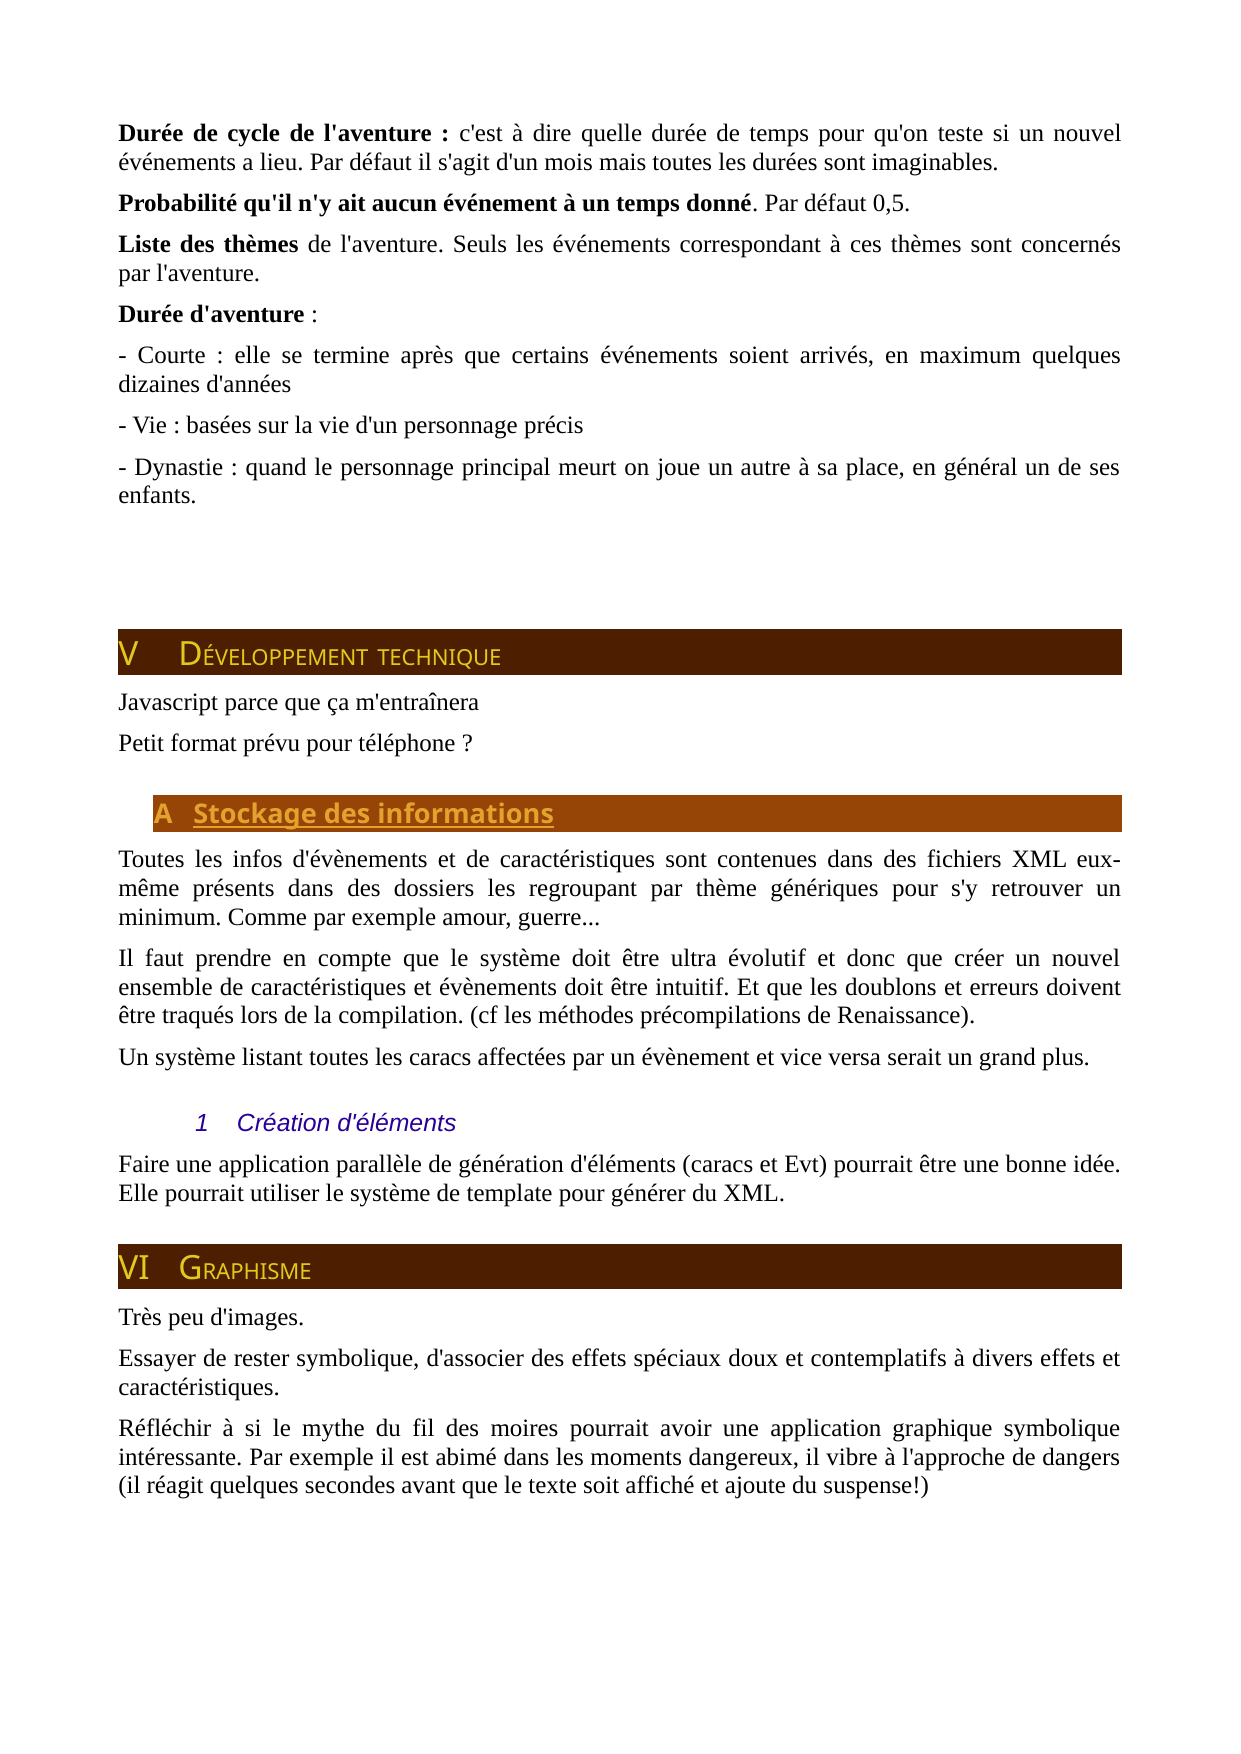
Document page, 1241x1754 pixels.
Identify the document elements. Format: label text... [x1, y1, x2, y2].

text Réfléchir à si le mythe du fil des moires pourrait avoir une application graphique symbolique intéressante. Par exemple il est abimé dans les moments dangereux, il vibre à l'approche de dangers (il réagit quelques secondes avant que le texte soit affiché et ajoute du suspense!) [118, 1413, 1122, 1499]
subtitle Stockage des informations [153, 795, 1122, 832]
text Toutes les infos d'évènements et de caractéristiques sont contenues dans des fichiers XML eux-même présents dans des dossiers les regroupant par thème génériques pour s'y retrouver un minimum. Comme par exemple amour, guerre... [118, 844, 1122, 930]
text Faire une application parallèle de génération d'éléments (caracs et Evt) pourrait être une bonne idée. Elle pourrait utiliser le système de template pour générer du XML. [118, 1149, 1122, 1206]
subtitle Développement technique [118, 629, 1122, 675]
text Durée d'aventure : [118, 299, 1122, 328]
text Il faut prendre en compte que le système doit être ultra évolutif et donc que créer un nouvel ensemble de caractéristiques et évènements doit être intuitif. Et que les doublons et erreurs doivent être traqués lors de la compilation. (cf les méthodes précompilations de Renaissance). [118, 943, 1122, 1029]
text - Courte : elle se termine après que certains événements soient arrivés, en maximum quelques dizaines d'années [118, 341, 1122, 398]
text Très peu d'images. [118, 1302, 1122, 1331]
subtitle Création d'éléments [163, 1108, 1122, 1136]
text - Vie : basées sur la vie d'un personnage précis [118, 411, 1122, 439]
text Petit format prévu pour téléphone ? [118, 728, 1122, 757]
text Un système listant toutes les caracs affectées par un évènement et vice versa serait un grand plus. [118, 1042, 1122, 1070]
text Liste des thèmes de l'aventure. Seuls les événements correspondant à ces thèmes sont concernés par l'aventure. [118, 229, 1122, 287]
text Javascript parce que ça m'entraînera [118, 687, 1122, 716]
text - Dynastie : quand le personnage principal meurt on joue un autre à sa place, en général un de ses enfants. [118, 452, 1122, 509]
text Essayer de rester symbolique, d'associer des effets spéciaux doux et contemplatifs à divers effets et caractéristiques. [118, 1343, 1122, 1401]
text Probabilité qu'il n'y ait aucun événement à un temps donné. Par défaut 0,5. [118, 188, 1122, 217]
text Durée de cycle de l'aventure : c'est à dire quelle durée de temps pour qu'on teste si un nouvel événements a lieu. Par défaut il s'agit d'un mois mais toutes les durées sont imaginables. [118, 118, 1122, 176]
subtitle Graphisme [118, 1244, 1122, 1289]
